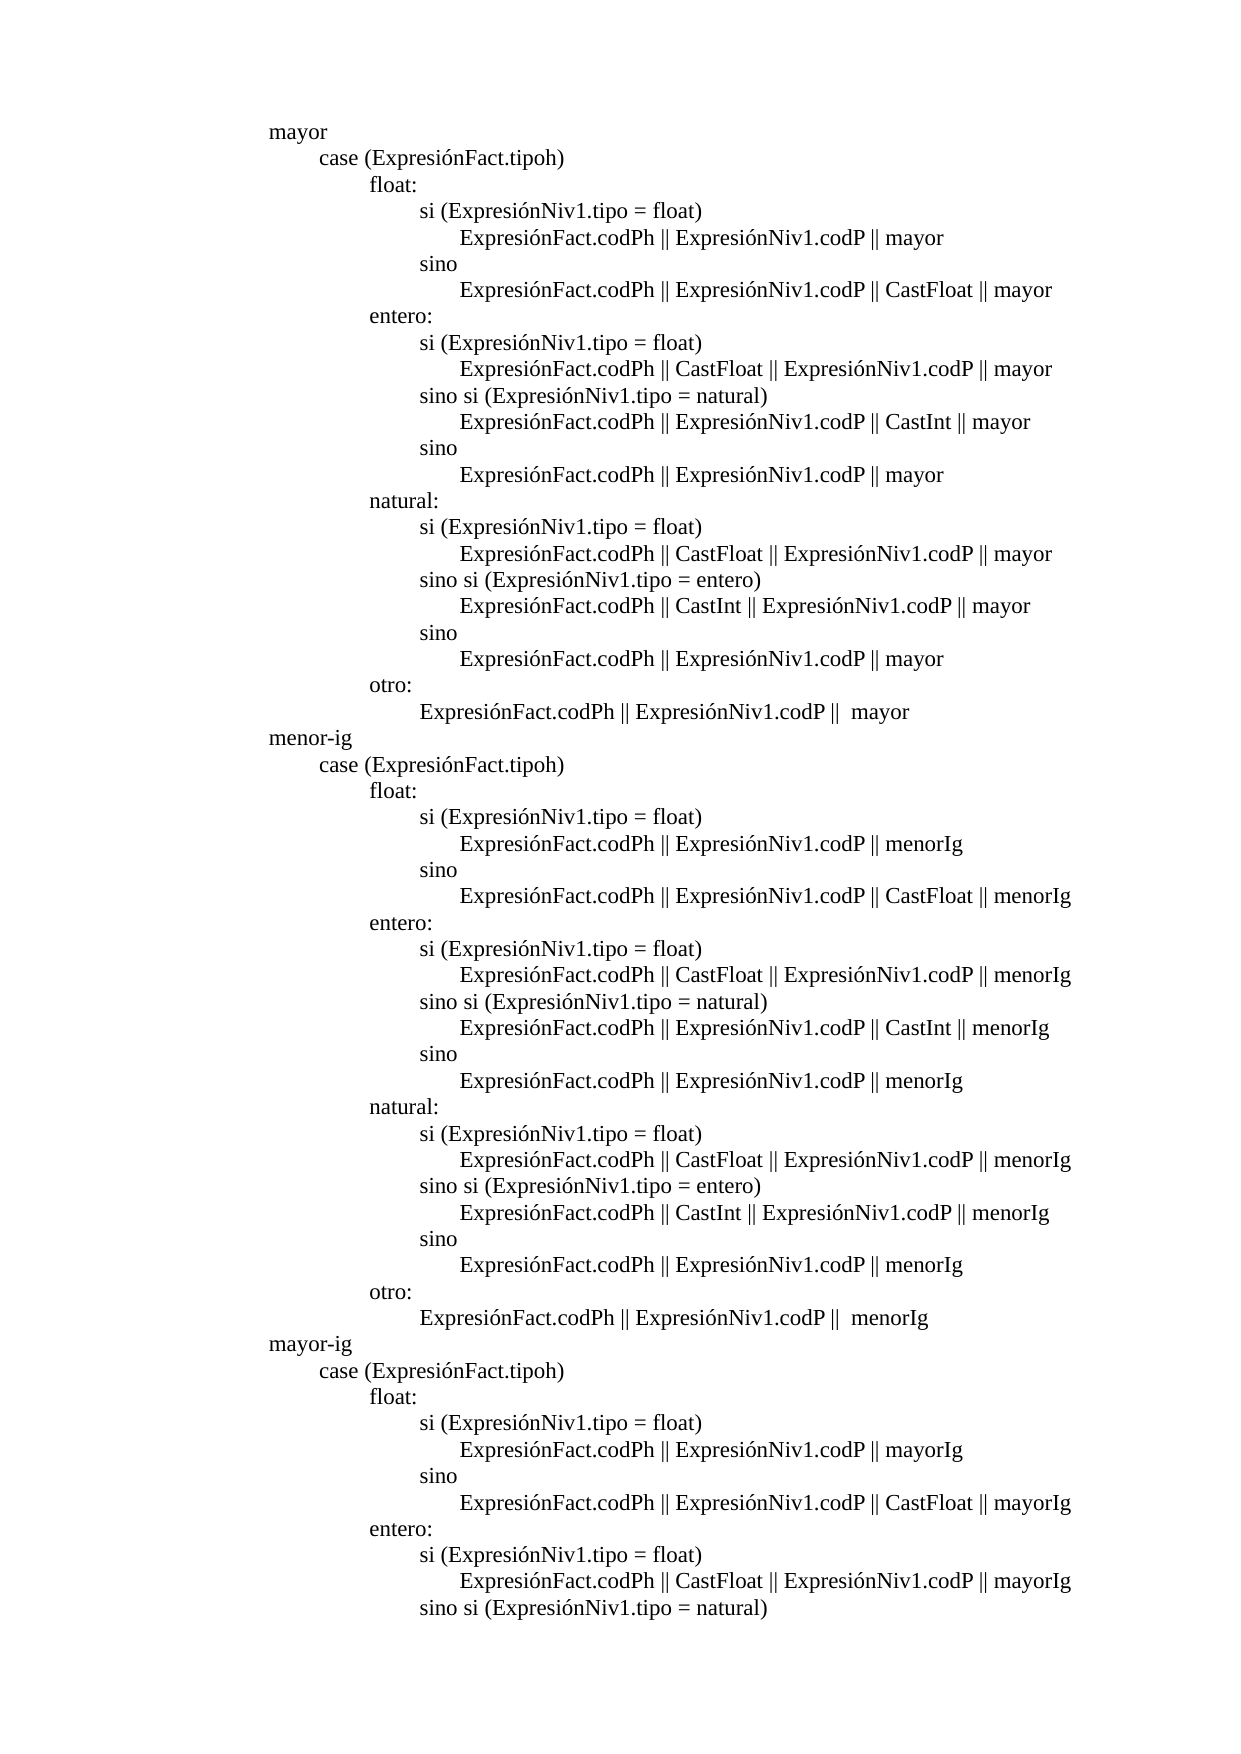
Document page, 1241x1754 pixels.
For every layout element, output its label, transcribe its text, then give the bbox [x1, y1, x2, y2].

text ExpresiónFact.codPh || ExpresiónNiv1.codP || menorIg [118, 1304, 1122, 1330]
text sino si (ExpresiónNiv1.tipo = natural) [118, 988, 1122, 1014]
text entero: [118, 1515, 1122, 1541]
text entero: [118, 303, 1122, 329]
text float: [118, 171, 1122, 197]
text si (ExpresiónNiv1.tipo = float) [118, 935, 1122, 961]
text case (ExpresiónFact.tipoh) [118, 1357, 1122, 1383]
text ExpresiónFact.codPh || ExpresiónNiv1.codP || mayor [118, 461, 1122, 487]
text ExpresiónFact.codPh || ExpresiónNiv1.codP || mayor [118, 698, 1122, 724]
text otro: [118, 1278, 1122, 1304]
text natural: [118, 487, 1122, 513]
text mayor [118, 118, 1122, 144]
text entero: [118, 909, 1122, 935]
text case (ExpresiónFact.tipoh) [118, 751, 1122, 777]
text ExpresiónFact.codPh || CastFloat || ExpresiónNiv1.codP || mayor [118, 355, 1122, 382]
text ExpresiónFact.codPh || ExpresiónNiv1.codP || CastInt || mayor [118, 408, 1122, 434]
text ExpresiónFact.codPh || CastFloat || ExpresiónNiv1.codP || mayorIg [118, 1568, 1122, 1594]
text ExpresiónFact.codPh || ExpresiónNiv1.codP || CastFloat || mayorIg [118, 1488, 1122, 1515]
text si (ExpresiónNiv1.tipo = float) [118, 1541, 1122, 1568]
text ExpresiónFact.codPh || ExpresiónNiv1.codP || CastFloat || mayor [118, 276, 1122, 303]
text ExpresiónFact.codPh || CastInt || ExpresiónNiv1.codP || menorIg [118, 1199, 1122, 1225]
text sino si (ExpresiónNiv1.tipo = natural) [118, 1594, 1122, 1620]
text ExpresiónFact.codPh || ExpresiónNiv1.codP || mayor [118, 223, 1122, 250]
text menor-ig [118, 724, 1122, 751]
text sino [118, 619, 1122, 645]
text sino [118, 1225, 1122, 1251]
text otro: [118, 672, 1122, 698]
text ExpresiónFact.codPh || ExpresiónNiv1.codP || CastFloat || menorIg [118, 882, 1122, 909]
text si (ExpresiónNiv1.tipo = float) [118, 1119, 1122, 1146]
text sino si (ExpresiónNiv1.tipo = natural) [118, 382, 1122, 408]
text ExpresiónFact.codPh || CastFloat || ExpresiónNiv1.codP || mayor [118, 540, 1122, 566]
text ExpresiónFact.codPh || CastInt || ExpresiónNiv1.codP || mayor [118, 592, 1122, 619]
text sino si (ExpresiónNiv1.tipo = entero) [118, 566, 1122, 592]
text sino [118, 434, 1122, 461]
text ExpresiónFact.codPh || ExpresiónNiv1.codP || menorIg [118, 830, 1122, 856]
text case (ExpresiónFact.tipoh) [118, 144, 1122, 171]
text ExpresiónFact.codPh || ExpresiónNiv1.codP || mayorIg [118, 1436, 1122, 1462]
text ExpresiónFact.codPh || ExpresiónNiv1.codP || menorIg [118, 1067, 1122, 1093]
text float: [118, 1383, 1122, 1409]
text si (ExpresiónNiv1.tipo = float) [118, 513, 1122, 540]
text natural: [118, 1093, 1122, 1119]
text si (ExpresiónNiv1.tipo = float) [118, 1409, 1122, 1436]
text mayor-ig [118, 1330, 1122, 1357]
text si (ExpresiónNiv1.tipo = float) [118, 197, 1122, 223]
text sino si (ExpresiónNiv1.tipo = entero) [118, 1172, 1122, 1199]
text ExpresiónFact.codPh || ExpresiónNiv1.codP || CastInt || menorIg [118, 1014, 1122, 1041]
text ExpresiónFact.codPh || CastFloat || ExpresiónNiv1.codP || menorIg [118, 1146, 1122, 1172]
text sino [118, 1041, 1122, 1067]
text sino [118, 250, 1122, 276]
text sino [118, 856, 1122, 882]
text float: [118, 777, 1122, 803]
text si (ExpresiónNiv1.tipo = float) [118, 803, 1122, 830]
text si (ExpresiónNiv1.tipo = float) [118, 329, 1122, 355]
text ExpresiónFact.codPh || CastFloat || ExpresiónNiv1.codP || menorIg [118, 961, 1122, 988]
text sino [118, 1462, 1122, 1488]
text ExpresiónFact.codPh || ExpresiónNiv1.codP || mayor [118, 645, 1122, 672]
text ExpresiónFact.codPh || ExpresiónNiv1.codP || menorIg [118, 1251, 1122, 1278]
